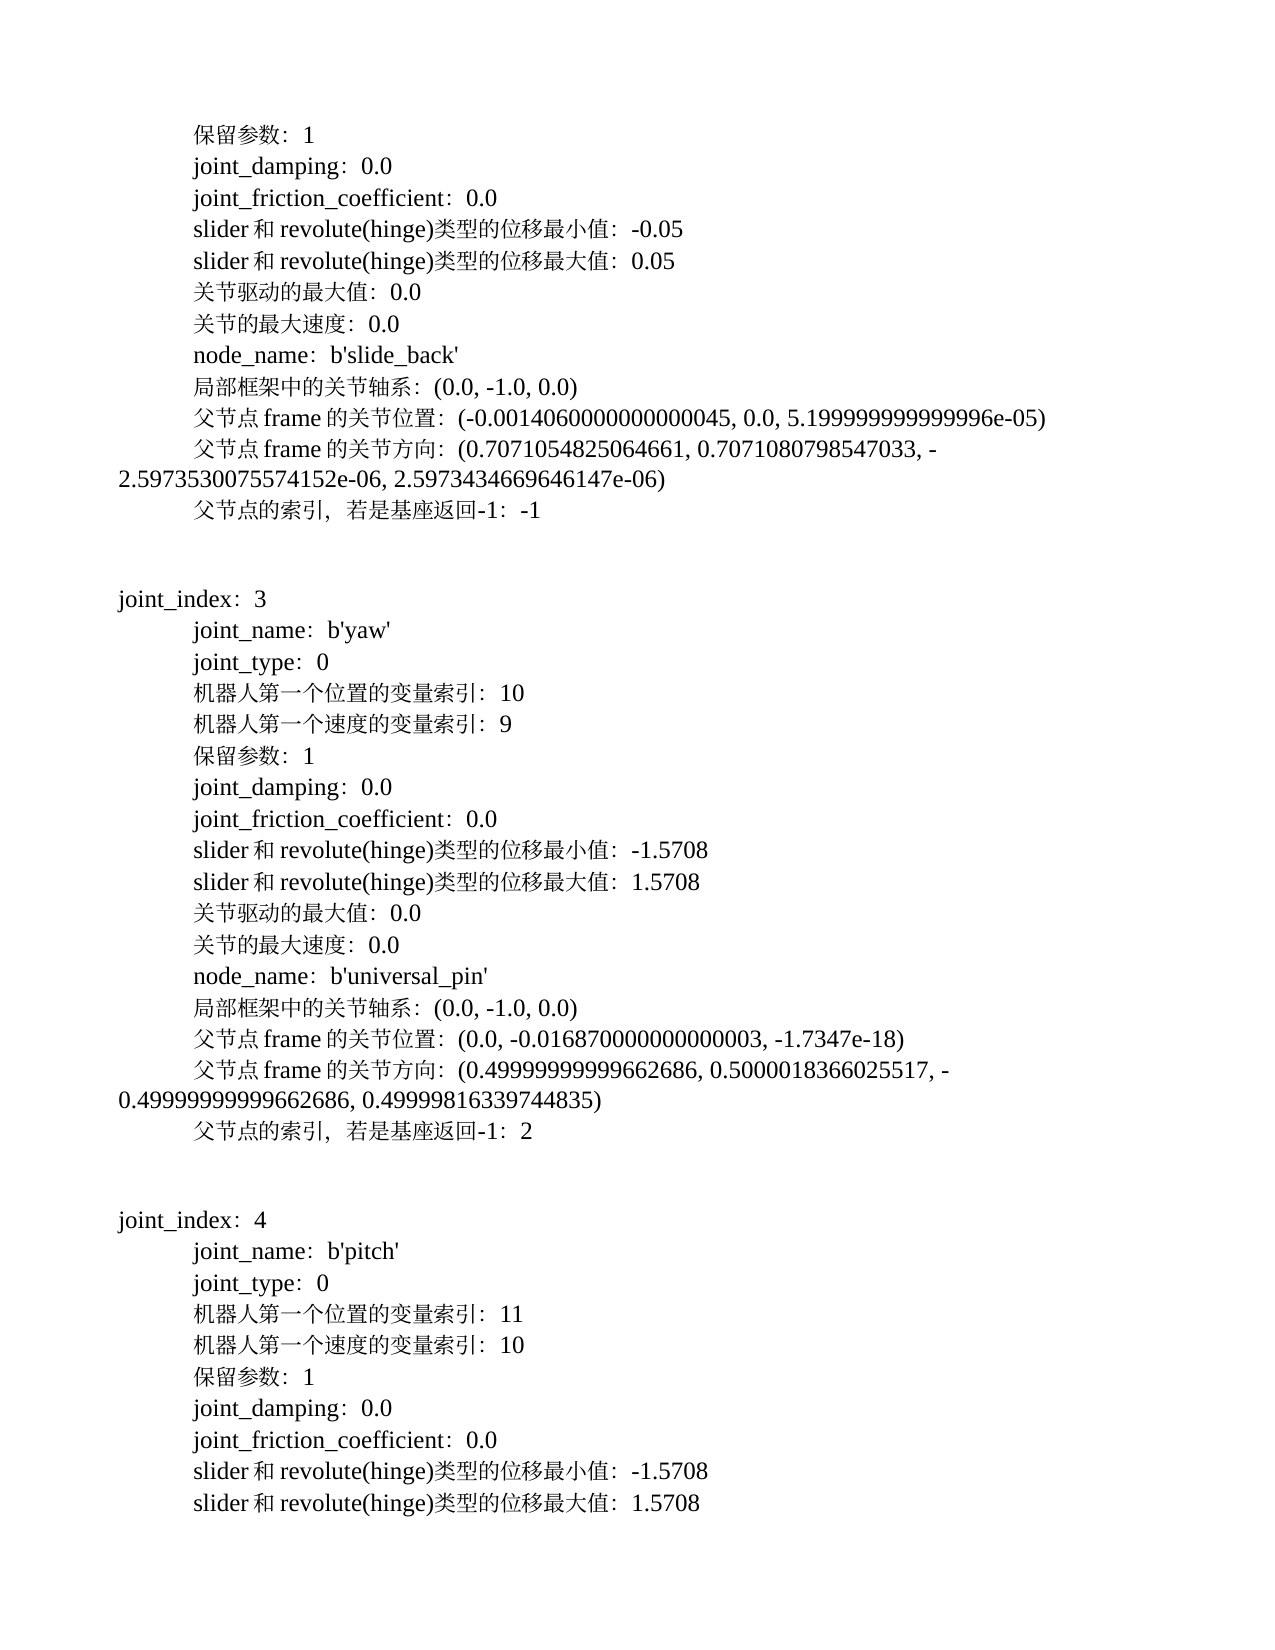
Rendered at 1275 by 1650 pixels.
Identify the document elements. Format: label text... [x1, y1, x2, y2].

text 关节的最大速度：0.0 [118, 307, 1157, 338]
text 保留参数：1 [118, 1360, 1157, 1392]
text slider和revolute(hinge)类型的位移最大值：0.05 [118, 244, 1157, 275]
text slider和revolute(hinge)类型的位移最小值：-1.5708 [118, 833, 1157, 865]
text slider和revolute(hinge)类型的位移最小值：-1.5708 [118, 1454, 1157, 1486]
text 保留参数：1 [118, 118, 1157, 149]
text joint_index：3 [118, 582, 1157, 613]
text joint_name：b'pitch' [118, 1234, 1157, 1266]
text joint_friction_coefficient：0.0 [118, 802, 1157, 833]
text 机器人第一个速度的变量索引：9 [118, 708, 1157, 739]
text joint_damping：0.0 [118, 1392, 1157, 1423]
text 局部框架中的关节轴系：(0.0, -1.0, 0.0) [118, 991, 1157, 1022]
text node_name：b'universal_pin' [118, 959, 1157, 991]
text joint_type：0 [118, 645, 1157, 676]
text 父节点frame的关节方向：(0.49999999999662686, 0.5000018366025517, -0.49999999999662686, 0.49999816339744835) [118, 1054, 1157, 1114]
text 机器人第一个位置的变量索引：10 [118, 676, 1157, 708]
text joint_type：0 [118, 1266, 1157, 1297]
text joint_name：b'yaw' [118, 613, 1157, 645]
text 关节驱动的最大值：0.0 [118, 896, 1157, 928]
text 保留参数：1 [118, 739, 1157, 771]
text 机器人第一个位置的变量索引：11 [118, 1297, 1157, 1329]
text 父节点frame的关节位置：(-0.0014060000000000045, 0.0, 5.199999999999996e-05) [118, 401, 1157, 433]
text 父节点frame的关节方向：(0.7071054825064661, 0.7071080798547033, -2.5973530075574152e-06, 2.5973434669646147e-06) [118, 433, 1157, 493]
text joint_index：4 [118, 1203, 1157, 1234]
text joint_damping：0.0 [118, 771, 1157, 802]
text slider和revolute(hinge)类型的位移最小值：-0.05 [118, 212, 1157, 244]
text slider和revolute(hinge)类型的位移最大值：1.5708 [118, 865, 1157, 896]
text 父节点frame的关节位置：(0.0, -0.016870000000000003, -1.7347e-18) [118, 1022, 1157, 1054]
text 关节的最大速度：0.0 [118, 928, 1157, 959]
text joint_friction_coefficient：0.0 [118, 181, 1157, 212]
text slider和revolute(hinge)类型的位移最大值：1.5708 [118, 1486, 1157, 1517]
text joint_friction_coefficient：0.0 [118, 1423, 1157, 1454]
text 父节点的索引，若是基座返回-1：2 [118, 1114, 1157, 1145]
text 机器人第一个速度的变量索引：10 [118, 1329, 1157, 1360]
text 局部框架中的关节轴系：(0.0, -1.0, 0.0) [118, 370, 1157, 401]
text 关节驱动的最大值：0.0 [118, 275, 1157, 307]
text node_name：b'slide_back' [118, 338, 1157, 370]
text joint_damping：0.0 [118, 149, 1157, 181]
text 父节点的索引，若是基座返回-1：-1 [118, 493, 1157, 524]
